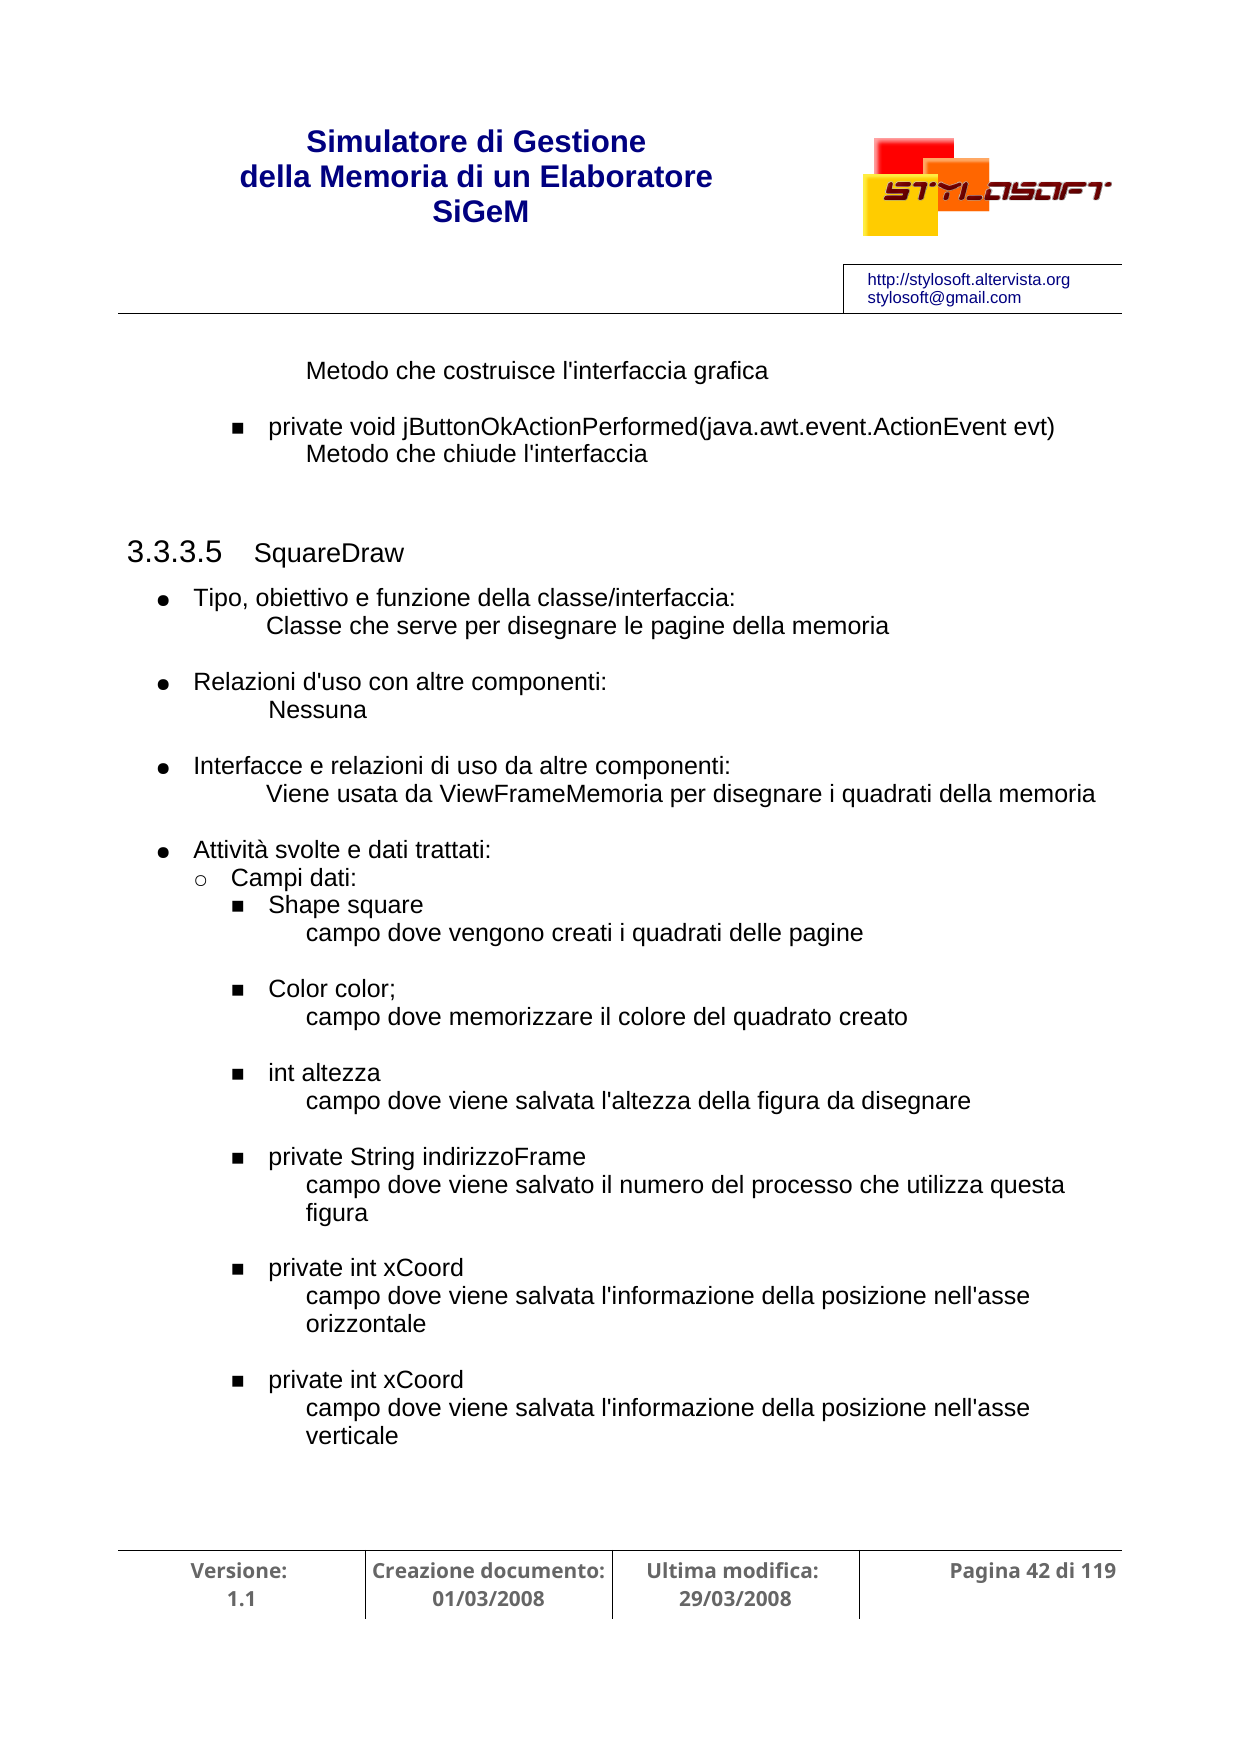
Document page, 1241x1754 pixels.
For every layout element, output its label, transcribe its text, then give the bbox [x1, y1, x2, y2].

list Attività svolte e dati trattati: [156, 752, 1122, 779]
list Shape square [231, 807, 1122, 835]
list Interfacce e relazioni di uso da altre componenti: [156, 668, 1122, 696]
picture [848, 123, 1117, 247]
list private String indirizzoFrame [231, 1059, 1122, 1087]
list Costruttori: [193, 1422, 1122, 1449]
list campo dove viene salvata l'informazione della posizione nell'asse orizzontale [268, 1198, 1122, 1254]
list private int xCoord [231, 1170, 1122, 1198]
list campo dove memorizzare il colore del quadrato creato [268, 919, 1122, 947]
list campo dove viene salvata l'altezza della figura da disegnare [268, 1003, 1122, 1031]
list Campi dati: [193, 779, 1122, 807]
list Metodo che chiude l'interfaccia [268, 357, 1122, 384]
list campo dove viene salvato il numero del processo che utilizza questa figura [268, 1087, 1122, 1142]
list Nessuna [231, 612, 1122, 640]
list Color color; [231, 891, 1122, 919]
list private int xCoord [231, 1282, 1122, 1310]
list int altezza [231, 975, 1122, 1003]
list Tipo, obiettivo e funzione della classe/interfaccia: [156, 500, 1122, 528]
list Relazioni d'uso con altre componenti: [156, 584, 1122, 612]
list Viene usata da ViewFrameMemoria per disegnare i quadrati della memoria [156, 696, 1122, 724]
list campo dove viene salvata l'informazione della posizione nell'asse verticale [268, 1310, 1122, 1366]
list Classe che serve per disegnare le pagine della memoria [156, 528, 1122, 556]
list campo dove vengono creati i quadrati delle pagine [268, 835, 1122, 863]
subtitle SquareDraw [118, 451, 1122, 486]
